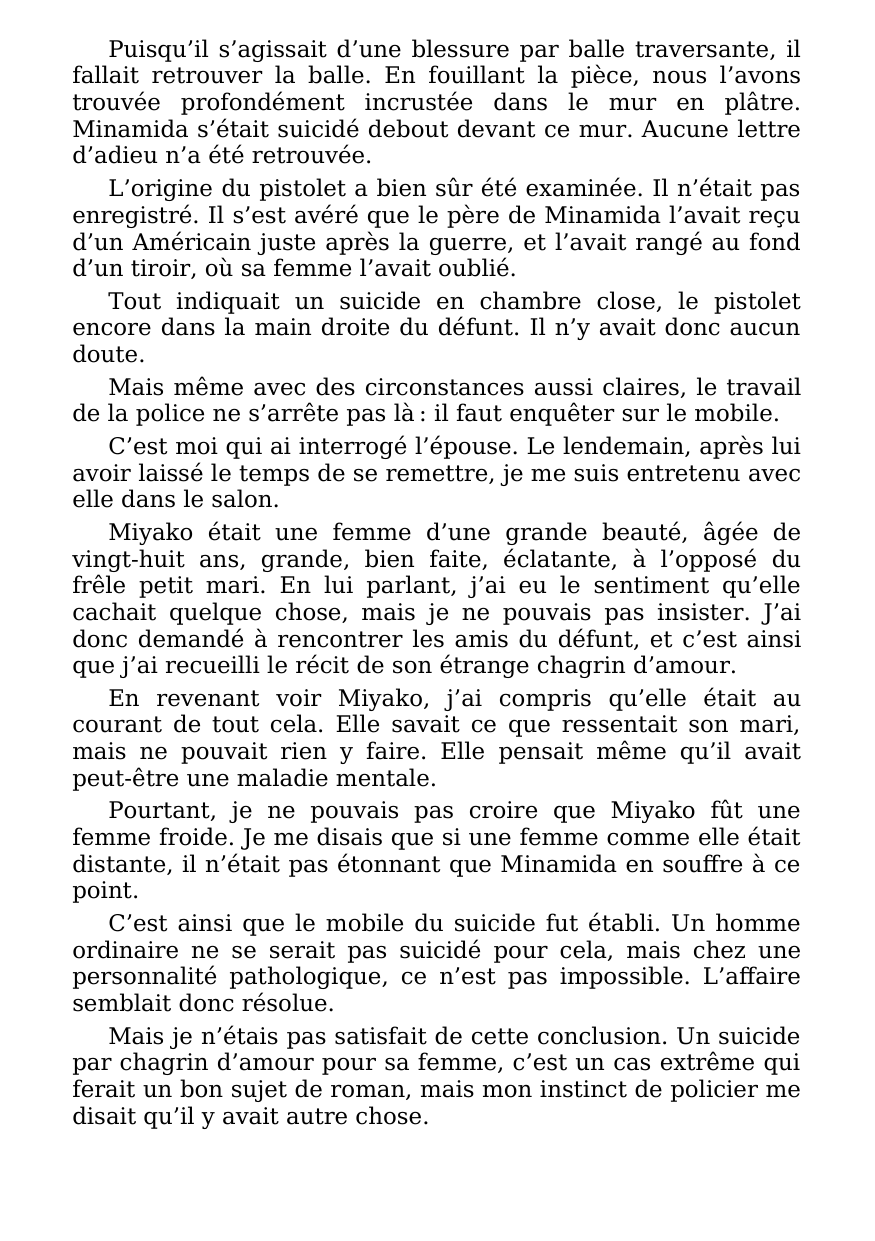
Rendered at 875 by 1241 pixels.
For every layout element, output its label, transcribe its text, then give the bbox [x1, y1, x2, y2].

text Mais je n’étais pas satisfait de cette conclusion. Un suicide par chagrin d’amour pour sa femme, c’est un cas extrême qui ferait un bon sujet de roman, mais mon instinct de policier me disait qu’il y avait autre chose. [72, 1023, 802, 1129]
text Pourtant, je ne pouvais pas croire que Miyako fût une femme froide. Je me disais que si une femme comme elle était distante, il n’était pas étonnant que Minamida en souffre à ce point. [72, 798, 802, 904]
text C’est ainsi que le mobile du suicide fut établi. Un homme ordinaire ne se serait pas suicidé pour cela, mais chez une personnalité pathologique, ce n’est pas impossible. L’affaire semblait donc résolue. [72, 910, 802, 1017]
text L’origine du pistolet a bien sûr été examinée. Il n’était pas enregistré. Il s’est avéré que le père de Minamida l’avait reçu d’un Américain juste après la guerre, et l’avait rangé au fond d’un tiroir, où sa femme l’avait oublié. [72, 175, 802, 282]
text En revenant voir Miyako, j’ai compris qu’elle était au courant de tout cela. Elle savait ce que ressentait son mari, mais ne pouvait rien y faire. Elle pensait même qu’il avait peut-être une maladie mentale. [72, 685, 802, 792]
text Mais même avec des circonstances aussi claires, le travail de la police ne s’arrête pas là : il faut enquêter sur le mobile. [72, 374, 802, 427]
text C’est moi qui ai interrogé l’épouse. Le lendemain, après lui avoir laissé le temps de se remettre, je me suis entretenu avec elle dans le salon. [72, 433, 802, 513]
text Miyako était une femme d’une grande beauté, âgée de vingt-huit ans, grande, bien faite, éclatante, à l’opposé du frêle petit mari. En lui parlant, j’ai eu le sentiment qu’elle cachait quelque chose, mais je ne pouvais pas insister. J’ai donc demandé à rencontrer les amis du défunt, et c’est ainsi que j’ai recueilli le récit de son étrange chagrin d’amour. [72, 519, 802, 679]
text Puisqu’il s’agissait d’une blessure par balle traversante, il fallait retrouver la balle. En fouillant la pièce, nous l’avons trouvée profondément incrustée dans le mur en plâtre. Minamida s’était suicidé debout devant ce mur. Aucune lettre d’adieu n’a été retrouvée. [72, 36, 802, 169]
text Tout indiquait un suicide en chambre close, le pistolet encore dans la main droite du défunt. Il n’y avait donc aucun doute. [72, 288, 802, 368]
